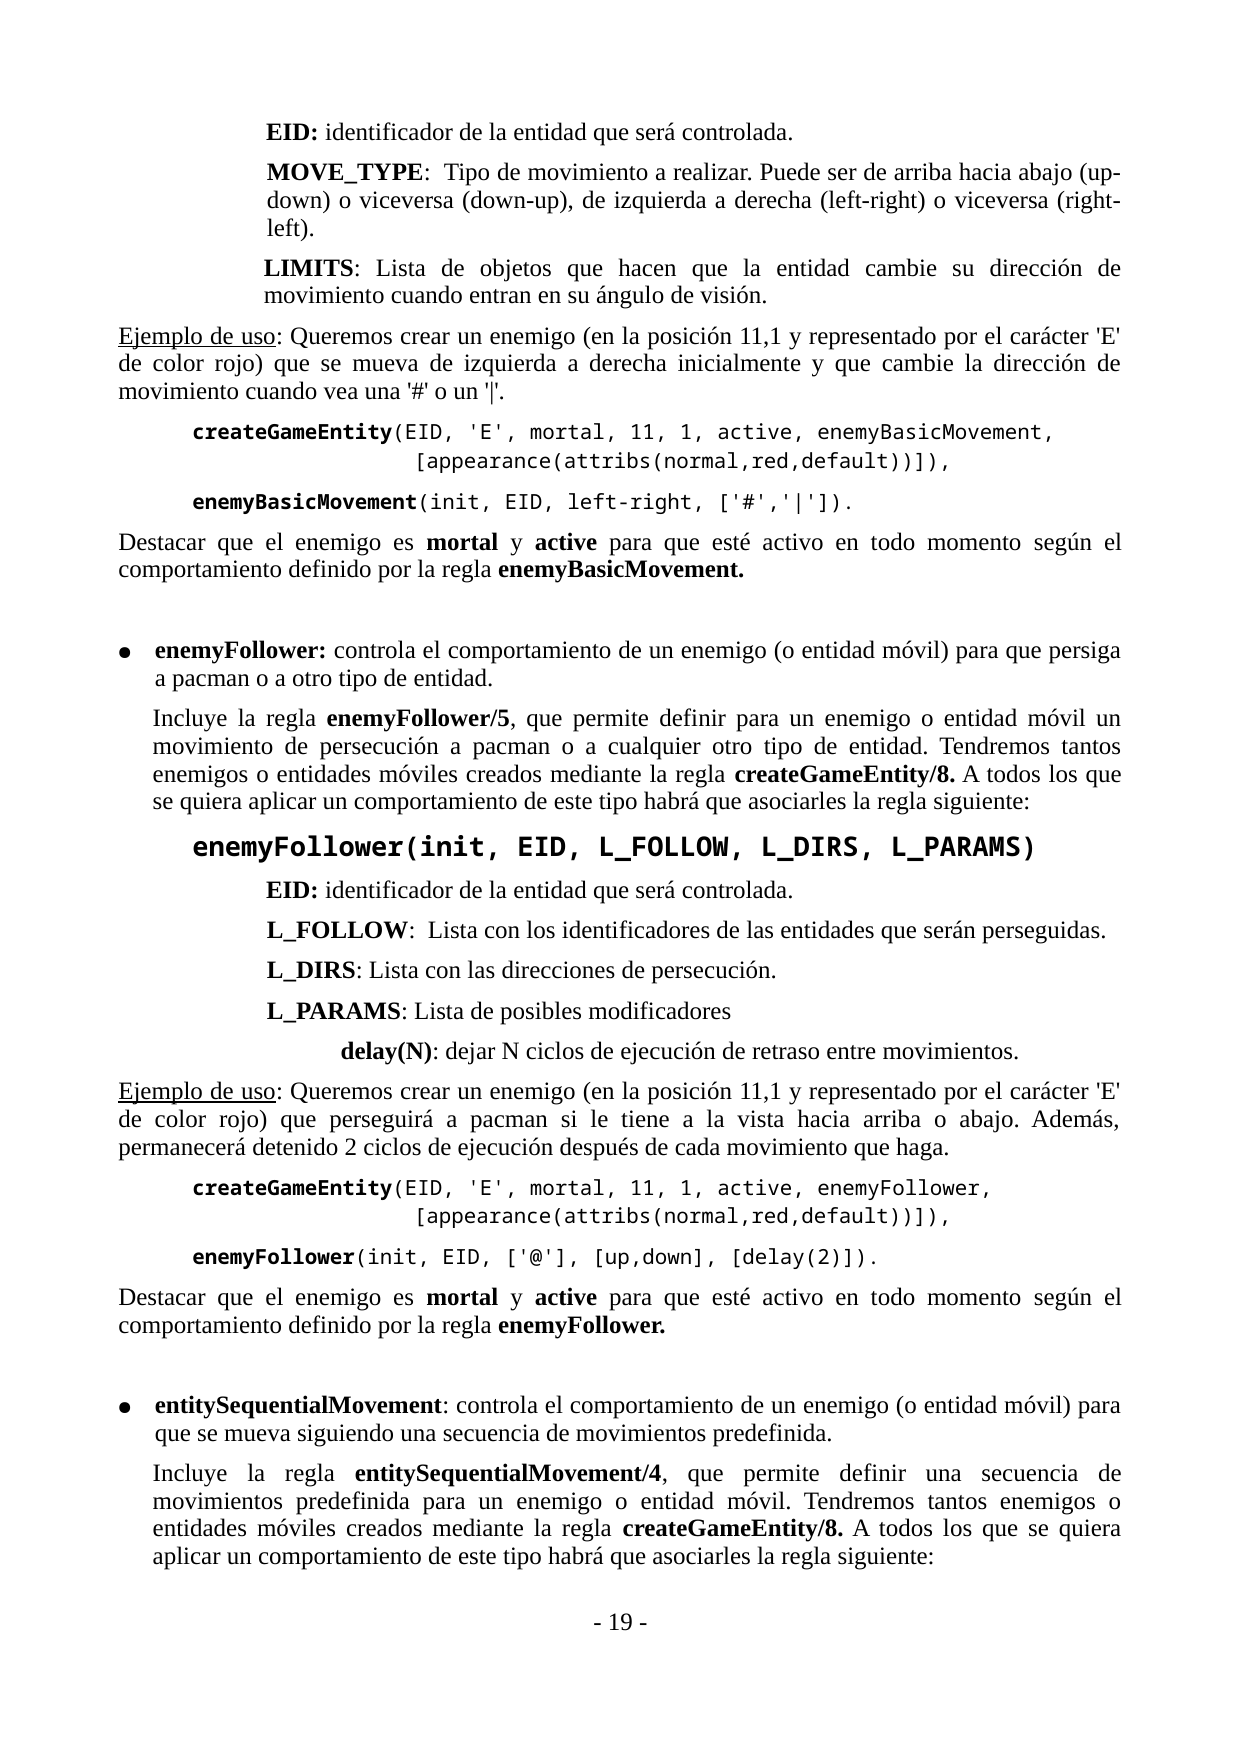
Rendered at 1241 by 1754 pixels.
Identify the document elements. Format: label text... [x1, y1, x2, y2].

text EID: identificador de la entidad que será controlada. [118, 118, 1122, 146]
text EID: identificador de la entidad que será controlada. [118, 876, 1122, 904]
text createGameEntity(EID, 'E', mortal, 11, 1, active, enemyFollower, [appearance(attribs(normal,red,default))]), [118, 1173, 1122, 1230]
list enemyFollower: controla el comportamiento de un enemigo (o entidad móvil) para que persiga a pacman o a otro tipo de entidad. [118, 636, 1122, 692]
text createGameEntity(EID, 'E', mortal, 11, 1, active, enemyBasicMovement, [appearance(attribs(normal,red,default))]), [118, 417, 1122, 474]
list entitySequentialMovement: controla el comportamiento de un enemigo (o entidad móvil) para que se mueva siguiendo una secuencia de movimientos predefinida. [118, 1391, 1122, 1447]
text MOVE_TYPE: Tipo de movimiento a realizar. Puede ser de arriba hacia abajo (up-down) o viceversa (down-up), de izquierda a derecha (left-right) o viceversa (right-left). [267, 158, 1122, 241]
text delay(N): dejar N ciclos de ejecución de retraso entre movimientos. [267, 1037, 1122, 1065]
text enemyFollower(init, EID, ['@'], [up,down], [delay(2)]). [118, 1242, 1122, 1271]
text Ejemplo de uso: Queremos crear un enemigo (en la posición 11,1 y representado por el carácter 'E' de color rojo) que perseguirá a pacman si le tiene a la vista hacia arriba o abajo. Además, permanecerá detenido 2 ciclos de ejecución después de cada movimiento que haga. [118, 1077, 1122, 1160]
text Incluye la regla enemyFollower/5, que permite definir para un enemigo o entidad móvil un movimiento de persecución a pacman o a cualquier otro tipo de entidad. Tendremos tantos enemigos o entidades móviles creados mediante la regla createGameEntity/8. A todos los que se quiera aplicar un comportamiento de este tipo habrá que asociarles la regla siguiente: [152, 704, 1122, 815]
text LIMITS: Lista de objetos que hacen que la entidad cambie su dirección de movimiento cuando entran en su ángulo de visión. [263, 254, 1122, 309]
text enemyFollower(init, EID, L_FOLLOW, L_DIRS, L_PARAMS) [118, 828, 1122, 864]
text enemyBasicMovement(init, EID, left-right, ['#','|']). [118, 487, 1122, 515]
text L_DIRS: Lista con las direcciones de persecución. [267, 957, 1122, 984]
text Ejemplo de uso: Queremos crear un enemigo (en la posición 11,1 y representado por el carácter 'E' de color rojo) que se mueva de izquierda a derecha inicialmente y que cambie la dirección de movimiento cuando vea una '#' o un '|'. [118, 322, 1122, 405]
text L_PARAMS: Lista de posibles modificadores [267, 997, 1122, 1024]
text Destacar que el enemigo es mortal y active para que esté activo en todo momento según el comportamiento definido por la regla enemyBasicMovement. [118, 528, 1122, 583]
text L_FOLLOW: Lista con los identificadores de las entidades que serán perseguidas. [267, 916, 1122, 944]
text Incluye la regla entitySequentialMovement/4, que permite definir una secuencia de movimientos predefinida para un enemigo o entidad móvil. Tendremos tantos enemigos o entidades móviles creados mediante la regla createGameEntity/8. A todos los que se quiera aplicar un comportamiento de este tipo habrá que asociarles la regla siguiente: [152, 1459, 1122, 1570]
text Destacar que el enemigo es mortal y active para que esté activo en todo momento según el comportamiento definido por la regla enemyFollower. [118, 1283, 1122, 1338]
